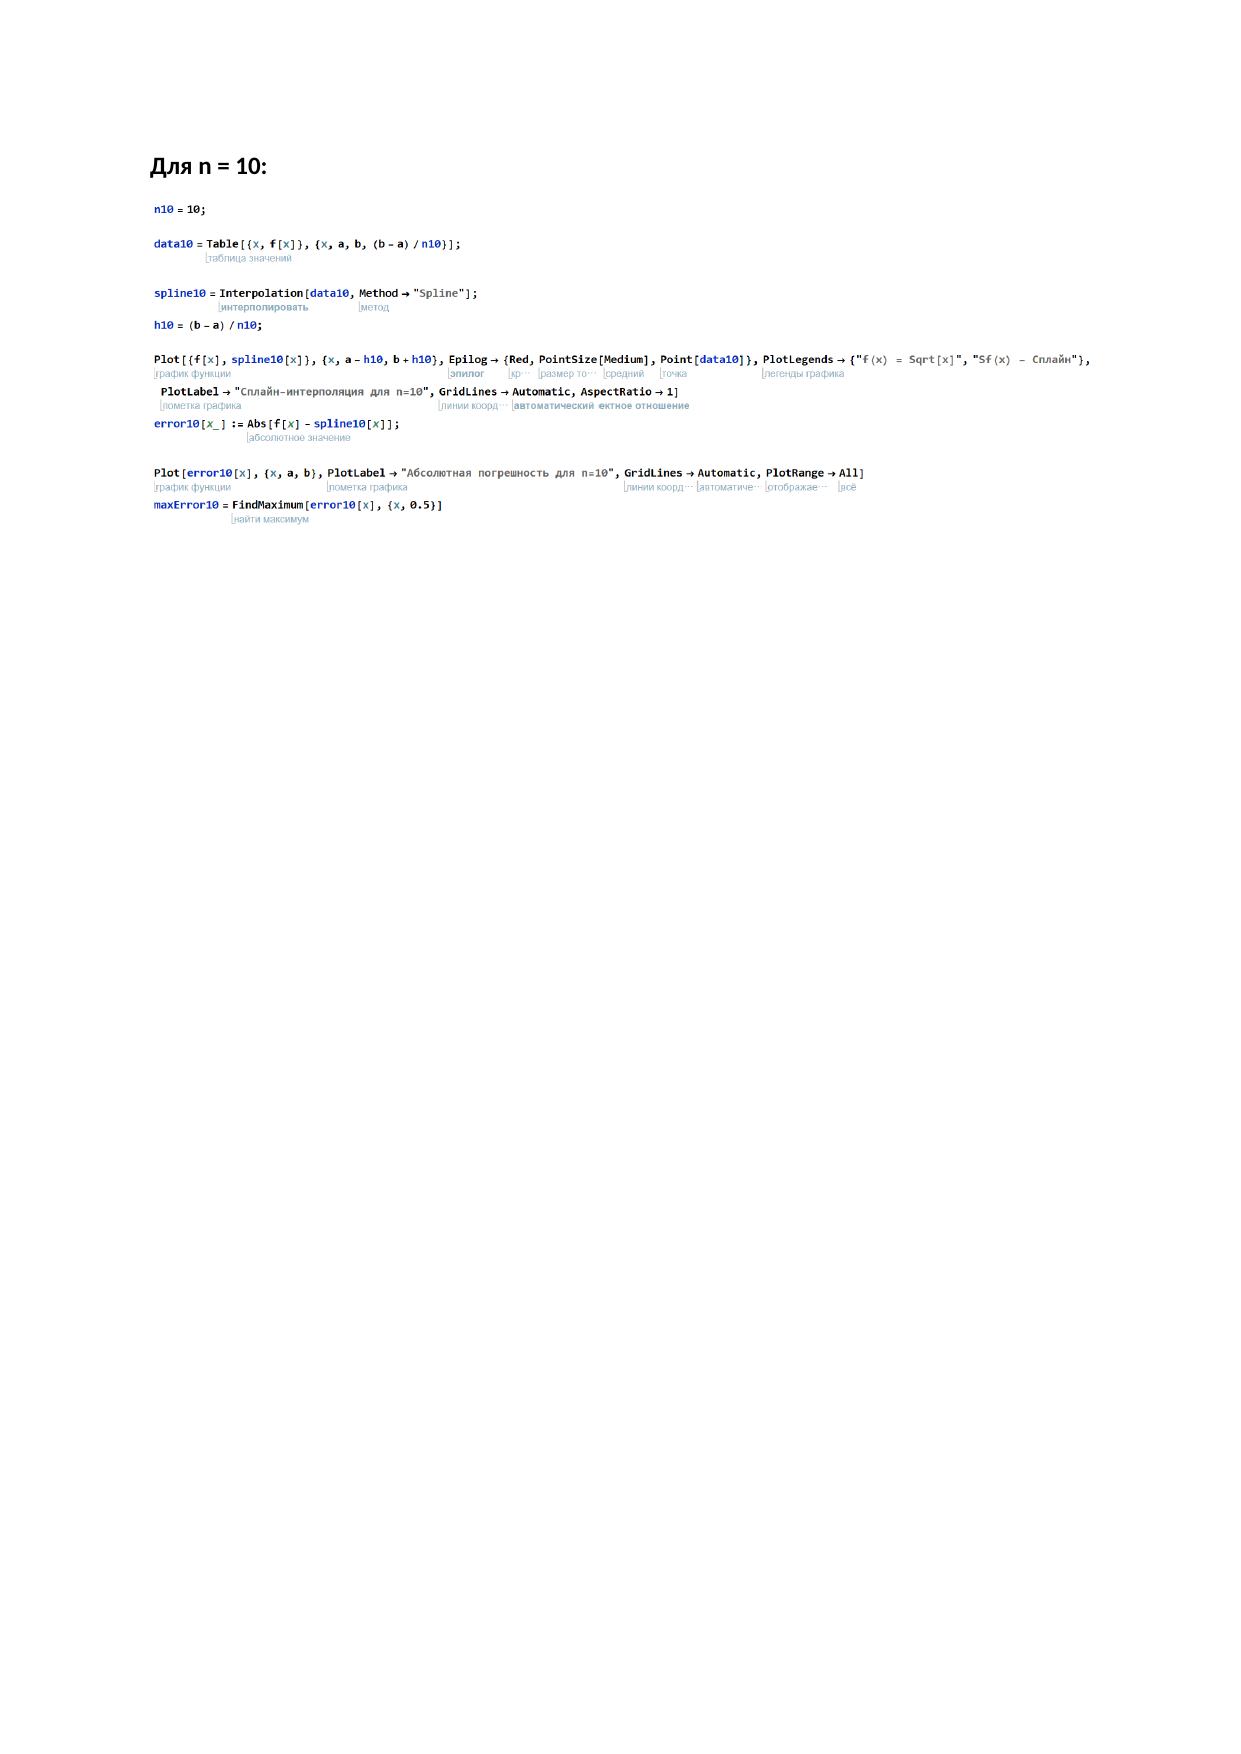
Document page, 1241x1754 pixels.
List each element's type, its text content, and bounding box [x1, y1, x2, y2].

text Для n = 10: [150, 150, 1090, 181]
picture [150, 202, 1091, 525]
